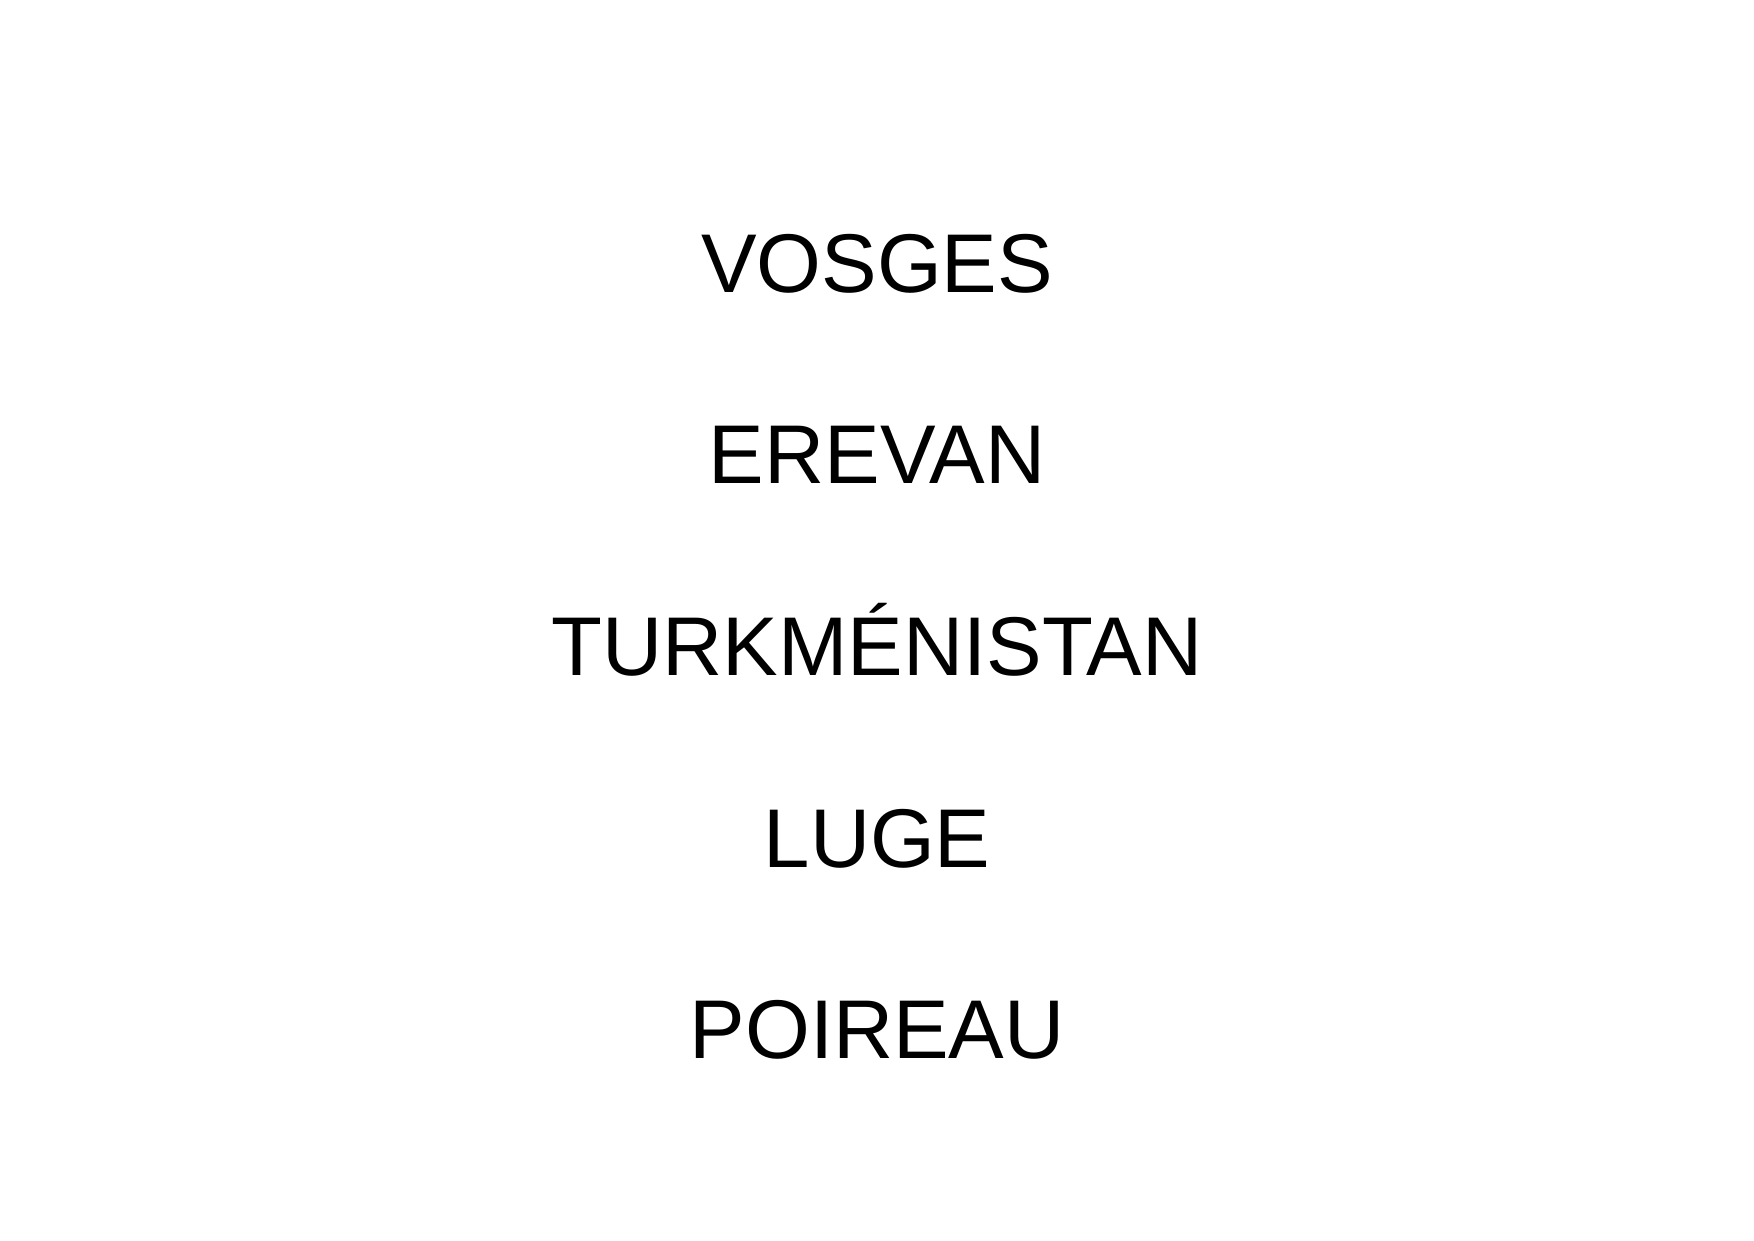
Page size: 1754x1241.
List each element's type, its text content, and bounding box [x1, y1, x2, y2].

text TURKMÉNISTAN [118, 597, 1636, 693]
text LUGE [118, 789, 1636, 885]
text POIREAU [118, 981, 1636, 1076]
text VOSGES [118, 214, 1636, 310]
text EREVAN [118, 406, 1636, 501]
